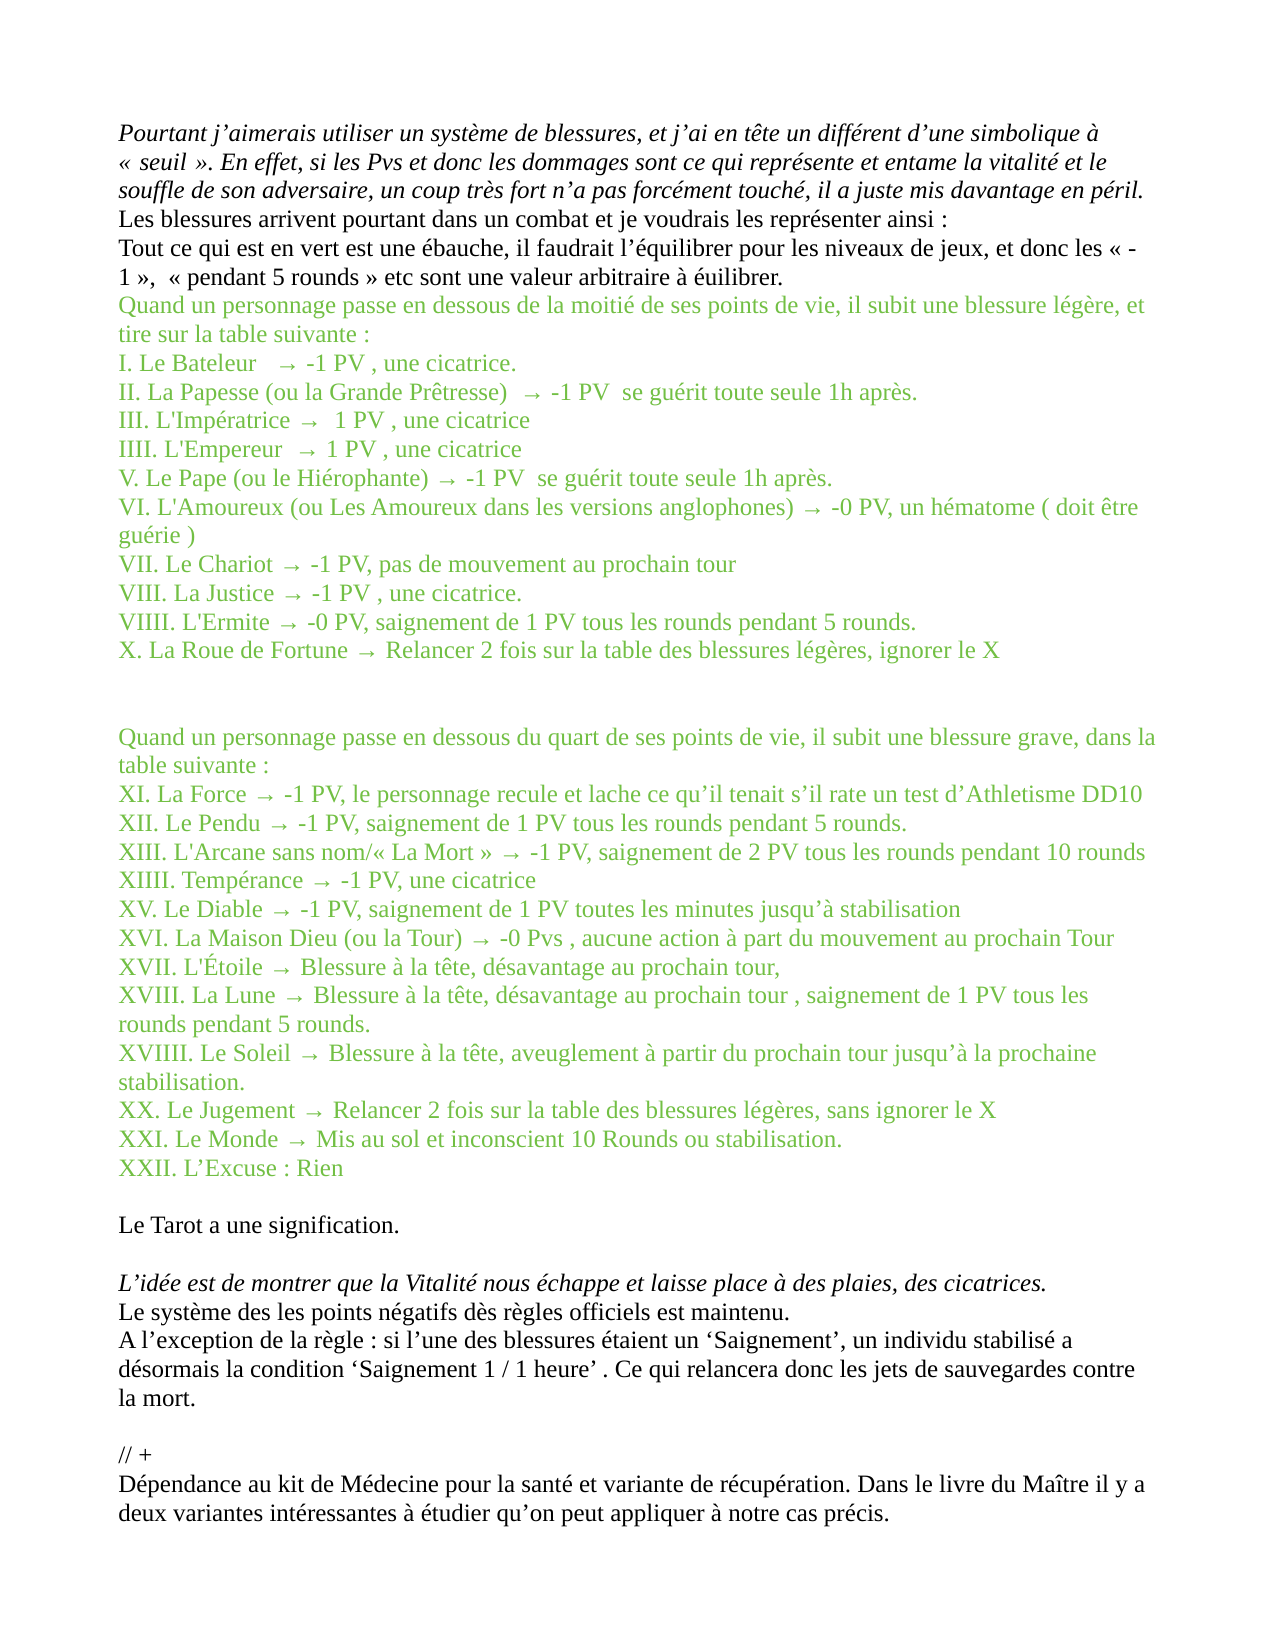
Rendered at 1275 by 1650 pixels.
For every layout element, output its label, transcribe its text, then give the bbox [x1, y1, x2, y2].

text VII. Le Chariot → -1 PV, pas de mouvement au prochain tour [118, 549, 1157, 578]
text XIIII. Tempérance → -1 PV, une cicatrice [118, 866, 1157, 894]
text Pourtant j’aimerais utiliser un système de blessures, et j’ai en tête un différent d’une simbolique à « seuil ». En effet, si les Pvs et donc les dommages sont ce qui représente et entame la vitalité et le souffle de son adversaire, un coup très fort n’a pas forcément touché, il a juste mis davantage en péril. [118, 118, 1157, 204]
text XX. Le Jugement → Relancer 2 fois sur la table des blessures légères, sans ignorer le X [118, 1096, 1157, 1124]
text Le système des les points négatifs dès règles officiels est maintenu. [118, 1297, 1157, 1326]
text VI. L'Amoureux (ou Les Amoureux dans les versions anglophones) → -0 PV, un hématome ( doit être guérie ) [118, 492, 1157, 549]
text VIII. La Justice → -1 PV , une cicatrice. [118, 578, 1157, 607]
text Quand un personnage passe en dessous de la moitié de ses points de vie, il subit une blessure légère, et tire sur la table suivante : [118, 291, 1157, 348]
text XI. La Force → -1 PV, le personnage recule et lache ce qu’il tenait s’il rate un test d’Athletisme DD10 [118, 779, 1157, 808]
text XVII. L'Étoile → Blessure à la tête, désavantage au prochain tour, [118, 952, 1157, 981]
text Dépendance au kit de Médecine pour la santé et variante de récupération. Dans le livre du Maître il y a deux variantes intéressantes à étudier qu’on peut appliquer à notre cas précis. [118, 1469, 1157, 1527]
text III. L'Impératrice → 1 PV , une cicatrice [118, 406, 1157, 434]
text II. La Papesse (ou la Grande Prêtresse) → -1 PV se guérit toute seule 1h après. [118, 377, 1157, 406]
text XVI. La Maison Dieu (ou la Tour) → -0 Pvs , aucune action à part du mouvement au prochain Tour [118, 923, 1157, 952]
text Quand un personnage passe en dessous du quart de ses points de vie, il subit une blessure grave, dans la table suivante : [118, 722, 1157, 779]
text XVIIII. Le Soleil → Blessure à la tête, aveuglement à partir du prochain tour jusqu’à la prochaine stabilisation. [118, 1038, 1157, 1096]
text X. La Roue de Fortune → Relancer 2 fois sur la table des blessures légères, ignorer le X [118, 636, 1157, 664]
text Les blessures arrivent pourtant dans un combat et je voudrais les représenter ainsi : [118, 204, 1157, 233]
text // + [118, 1441, 1157, 1469]
text VIIII. L'Ermite → -0 PV, saignement de 1 PV tous les rounds pendant 5 rounds. [118, 607, 1157, 636]
text Tout ce qui est en vert est une ébauche, il faudrait l’équilibrer pour les niveaux de jeux, et donc les « -1 », « pendant 5 rounds » etc sont une valeur arbitraire à éuilibrer. [118, 233, 1157, 291]
text XXII. L’Excuse : Rien [118, 1153, 1157, 1182]
text IIII. L'Empereur → 1 PV , une cicatrice [118, 434, 1157, 463]
text A l’exception de la règle : si l’une des blessures étaient un ‘Saignement’, un individu stabilisé a désormais la condition ‘Saignement 1 / 1 heure’ . Ce qui relancera donc les jets de sauvegardes contre la mort. [118, 1326, 1157, 1412]
text XVIII. La Lune → Blessure à la tête, désavantage au prochain tour , saignement de 1 PV tous les rounds pendant 5 rounds. [118, 981, 1157, 1038]
text L’idée est de montrer que la Vitalité nous échappe et laisse place à des plaies, des cicatrices. [118, 1268, 1157, 1297]
text XV. Le Diable → -1 PV, saignement de 1 PV toutes les minutes jusqu’à stabilisation [118, 894, 1157, 923]
text Le Tarot a une signification. [118, 1211, 1157, 1239]
text I. Le Bateleur → -1 PV , une cicatrice. [118, 348, 1157, 377]
text XII. Le Pendu → -1 PV, saignement de 1 PV tous les rounds pendant 5 rounds. [118, 808, 1157, 837]
text XIII. L'Arcane sans nom/« La Mort » → -1 PV, saignement de 2 PV tous les rounds pendant 10 rounds [118, 837, 1157, 866]
text XXI. Le Monde → Mis au sol et inconscient 10 Rounds ou stabilisation. [118, 1124, 1157, 1153]
text V. Le Pape (ou le Hiérophante) → -1 PV se guérit toute seule 1h après. [118, 463, 1157, 492]
